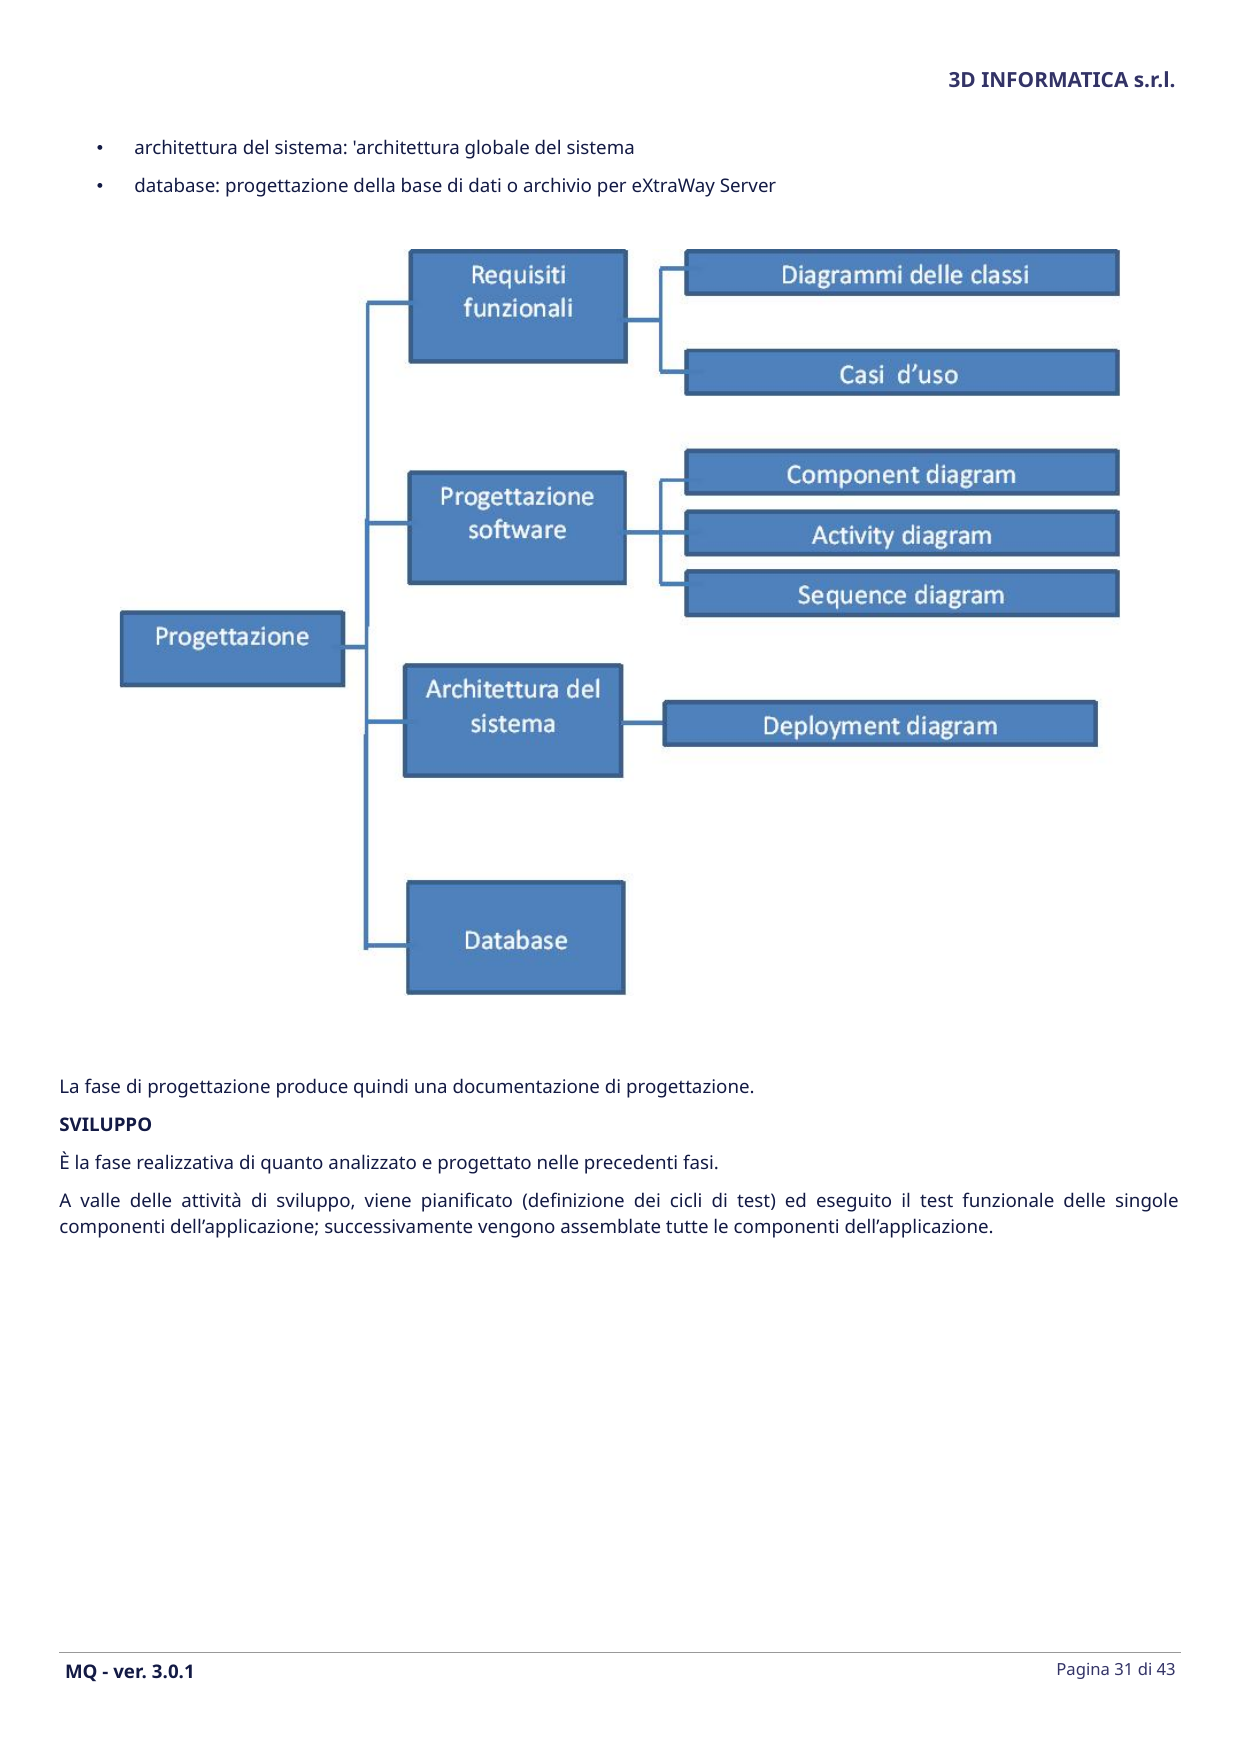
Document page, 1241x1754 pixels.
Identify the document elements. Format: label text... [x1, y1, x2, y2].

list database: progettazione della base di dati o archivio per eXtraWay Server [97, 172, 1181, 198]
text È la fase realizzativa di quanto analizzato e progettato nelle precedenti fasi. [59, 1149, 1181, 1175]
text La fase di progettazione produce quindi una documentazione di progettazione. [59, 1073, 1181, 1099]
text A valle delle attività di sviluppo, viene pianificato (definizione dei cicli di test) ed eseguito il test funzionale delle singole componenti dell’applicazione; successivamente vengono assemblate tutte le componenti dell’applicazione. [59, 1188, 1181, 1239]
text SVILUPPO [59, 1112, 1181, 1137]
list architettura del sistema: 'architettura globale del sistema [97, 134, 1181, 160]
picture [119, 249, 1121, 996]
